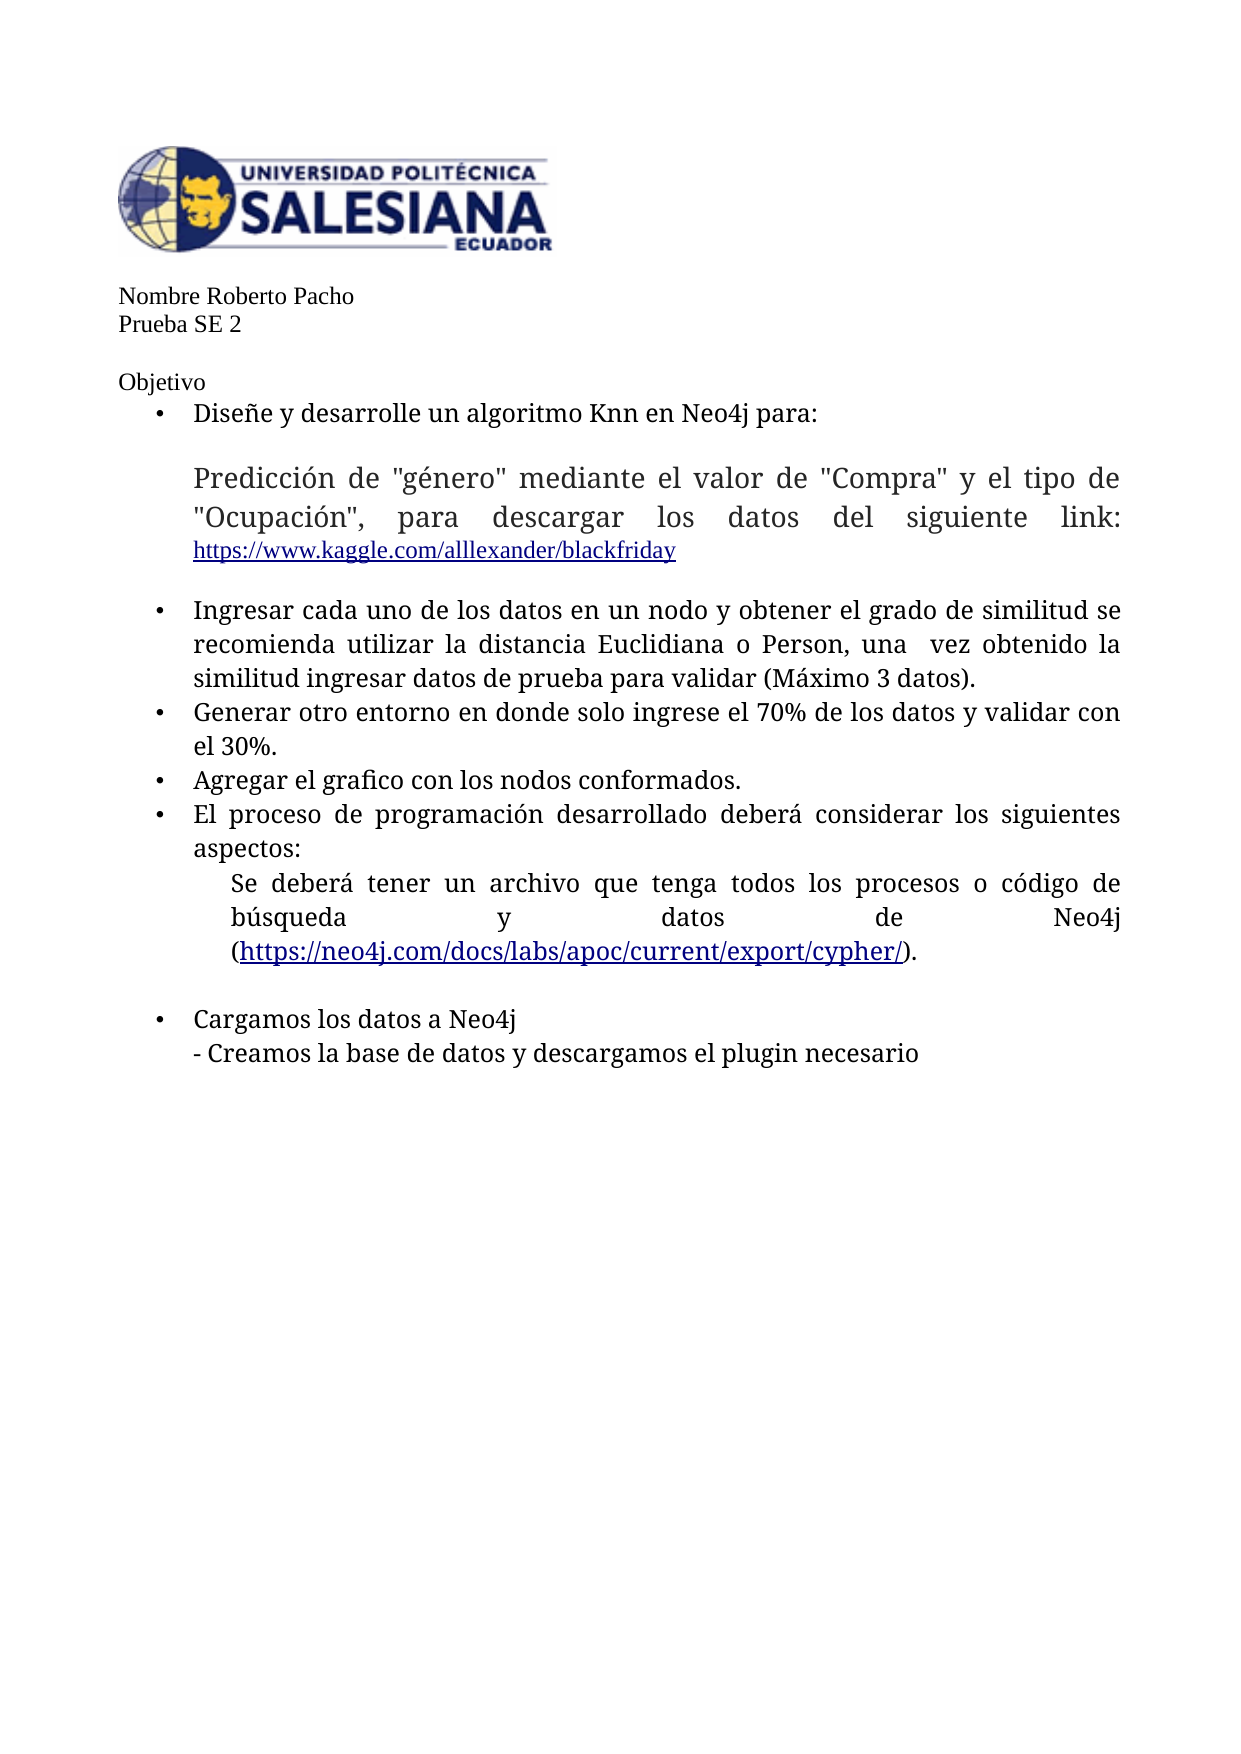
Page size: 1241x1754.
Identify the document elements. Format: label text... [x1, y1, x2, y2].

text Prueba SE 2 [118, 309, 1122, 338]
list Predicción de "género" mediante el valor de "Compra" y el tipo de "Ocupación", para descargar los datos del siguiente link: https://www.kaggle.com/alllexander/blackfriday [156, 458, 1122, 593]
text Nombre Roberto Pacho [118, 281, 1122, 309]
text Objetivo [118, 367, 1122, 396]
list Ingresar cada uno de los datos en un nodo y obtener el grado de similitud se recomienda utilizar la distancia Euclidiana o Person, una vez obtenido la similitud ingresar datos de prueba para validar (Máximo 3 datos). [156, 593, 1122, 695]
list Cargamos los datos a Neo4j [156, 1001, 1122, 1036]
list Agregar el grafico con los nodos conformados. [156, 763, 1122, 797]
list Generar otro entorno en donde solo ingrese el 70% de los datos y validar con el 30%. [156, 695, 1122, 763]
list Se deberá tener un archivo que tenga todos los procesos o código de búsqueda y datos de Neo4j (https://neo4j.com/docs/labs/apoc/current/export/cypher/). [193, 865, 1122, 967]
list - Creamos la base de datos y descargamos el plugin necesario [156, 1036, 1122, 1069]
list El proceso de programación desarrollado deberá considerar los siguientes aspectos: [156, 797, 1122, 865]
list Diseñe y desarrolle un algoritmo Knn en Neo4j para: [156, 396, 1122, 430]
picture [118, 146, 558, 262]
